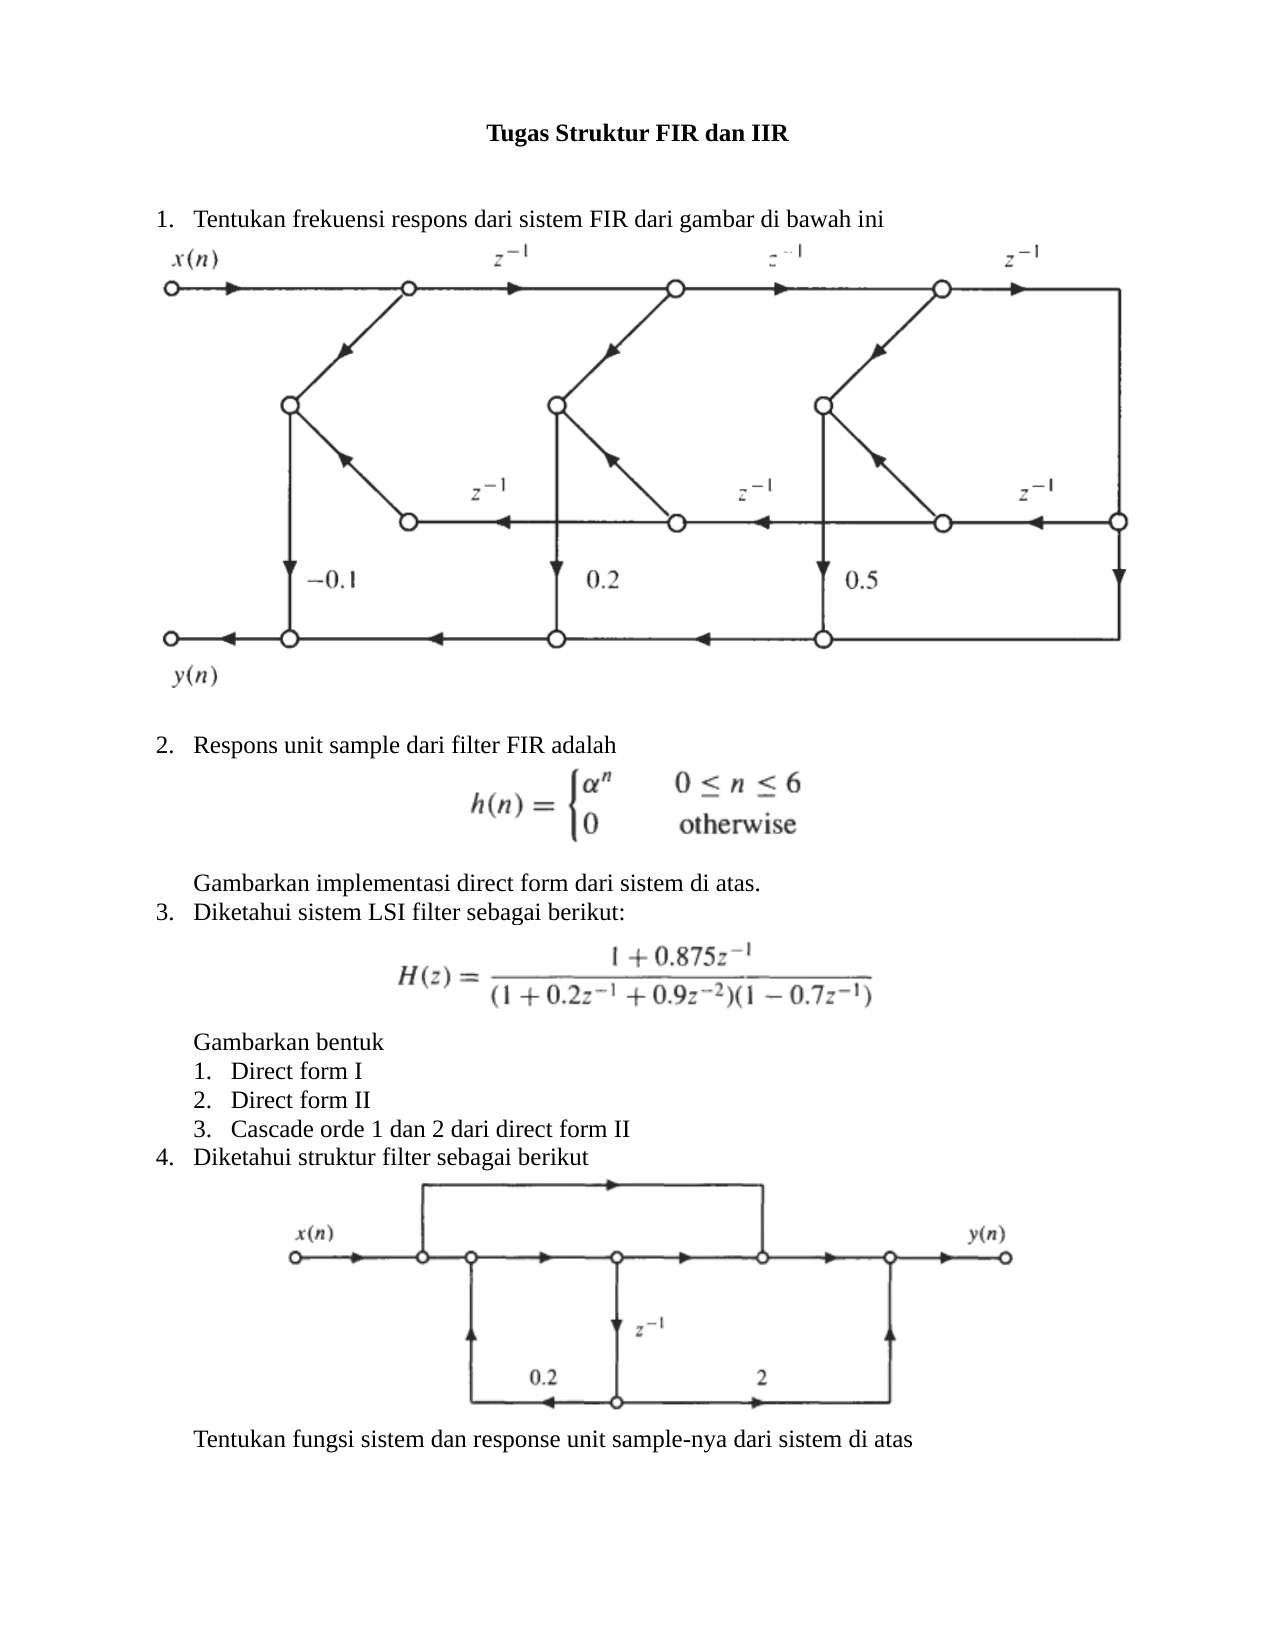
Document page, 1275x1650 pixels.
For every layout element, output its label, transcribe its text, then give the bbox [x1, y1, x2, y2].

list Direct form I [193, 1056, 1157, 1085]
picture [380, 925, 895, 1028]
list Tentukan fungsi sistem dan response unit sample-nya dari sistem di atas [156, 1200, 1157, 1453]
list Respons unit sample dari filter FIR adalah [156, 730, 1157, 759]
picture [262, 1171, 1013, 1425]
list Diketahui sistem LSI filter sebagai berikut: [156, 897, 1157, 926]
text Tugas Struktur FIR dan IIR [118, 118, 1157, 147]
list Gambarkan implementasi direct form dari sistem di atas. [156, 759, 1157, 897]
list Diketahui struktur filter sebagai berikut [156, 1142, 1157, 1171]
picture [136, 233, 1139, 702]
list Direct form II [193, 1085, 1157, 1114]
list Cascade orde 1 dan 2 dari direct form II [193, 1114, 1157, 1142]
list Gambarkan bentuk [156, 926, 1157, 1056]
list Tentukan frekuensi respons dari sistem FIR dari gambar di bawah ini [156, 204, 1157, 233]
picture [451, 758, 824, 869]
